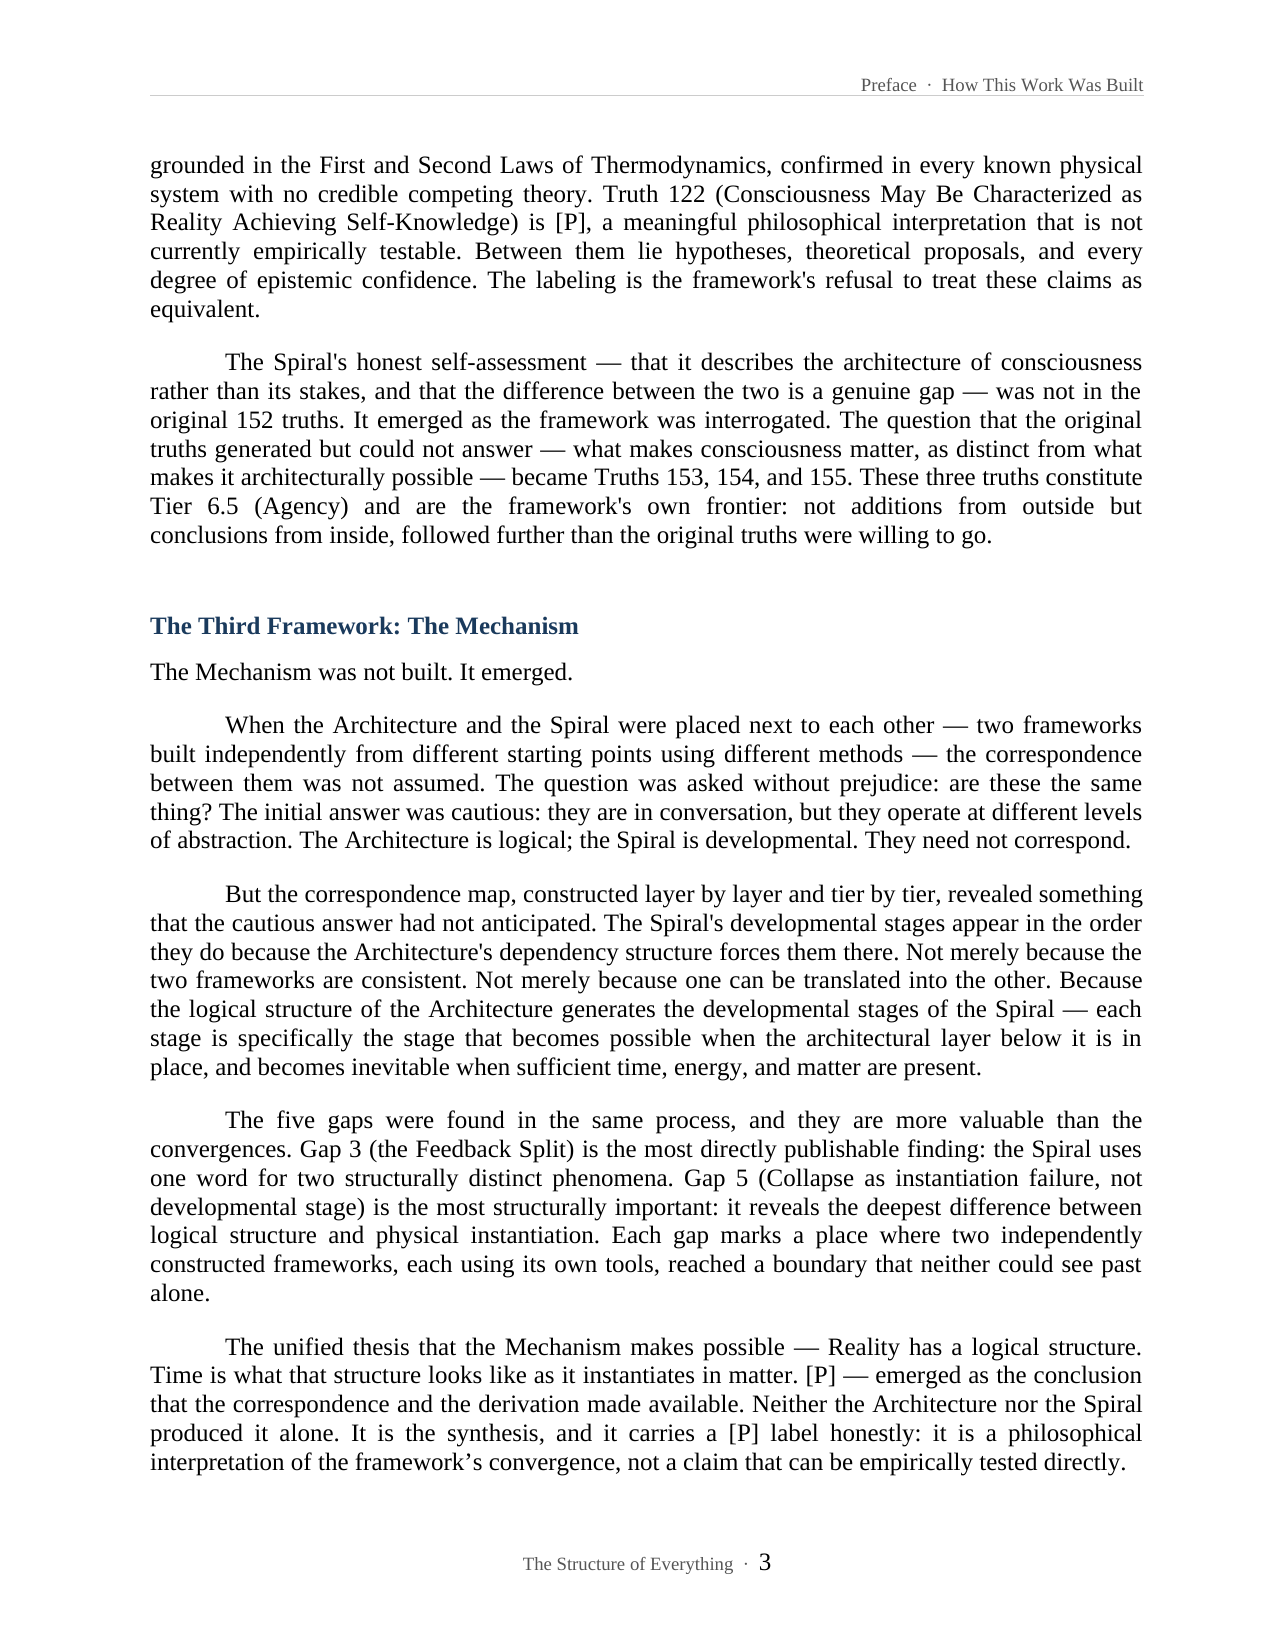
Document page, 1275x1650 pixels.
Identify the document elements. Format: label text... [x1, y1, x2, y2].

text When the Architecture and the Spiral were placed next to each other — two frameworks built independently from different starting points using different methods — the correspondence between them was not assumed. The question was asked without prejudice: are these the same thing? The initial answer was cautious: they are in conversation, but they operate at different levels of abstraction. The Architecture is logical; the Spiral is developmental. They need not correspond. [150, 710, 1144, 854]
text The Mechanism was not built. It emerged. [150, 657, 1144, 685]
text The Spiral's honest self-assessment — that it describes the architecture of consciousness rather than its stakes, and that the difference between the two is a genuine gap — was not in the original 152 truths. It emerged as the framework was interrogated. The question that the original truths generated but could not answer — what makes consciousness matter, as distinct from what makes it architecturally possible — became Truths 153, 154, and 155. These three truths constitute Tier 6.5 (Agency) and are the framework's own frontier: not additions from outside but conclusions from inside, followed further than the original truths were willing to go. [150, 347, 1144, 549]
text The unified thesis that the Mechanism makes possible — Reality has a logical structure. Time is what that structure looks like as it instantiates in matter. [P] — emerged as the conclusion that the correspondence and the derivation made available. Neither the Architecture nor the Spiral produced it alone. It is the synthesis, and it carries a [P] label honestly: it is a philosophical interpretation of the framework’s convergence, not a claim that can be empirically tested directly. [150, 1332, 1144, 1475]
subtitle The Third Framework: The Mechanism [150, 611, 1144, 640]
text The five gaps were found in the same process, and they are more valuable than the convergences. Gap 3 (the Feedback Split) is the most directly publishable finding: the Spiral uses one word for two structurally distinct phenomena. Gap 5 (Collapse as instantiation failure, not developmental stage) is the most structurally important: it reveals the deepest difference between logical structure and physical instantiation. Each gap marks a place where two independently constructed frameworks, each using its own tools, reached a boundary that neither could see past alone. [150, 1105, 1144, 1307]
text But the correspondence map, constructed layer by layer and tier by tier, revealed something that the cautious answer had not anticipated. The Spiral's developmental stages appear in the order they do because the Architecture's dependency structure forces them there. Not merely because the two frameworks are consistent. Not merely because one can be translated into the other. Because the logical structure of the Architecture generates the developmental stages of the Spiral — each stage is specifically the stage that becomes possible when the architectural layer below it is in place, and becomes inevitable when sufficient time, energy, and matter are present. [150, 879, 1144, 1080]
text grounded in the First and Second Laws of Thermodynamics, confirmed in every known physical system with no credible competing theory. Truth 122 (Consciousness May Be Characterized as Reality Achieving Self-Knowledge) is [P], a meaningful philosophical interpretation that is not currently empirically testable. Between them lie hypotheses, theoretical proposals, and every degree of epistemic confidence. The labeling is the framework's refusal to treat these claims as equivalent. [150, 150, 1144, 322]
